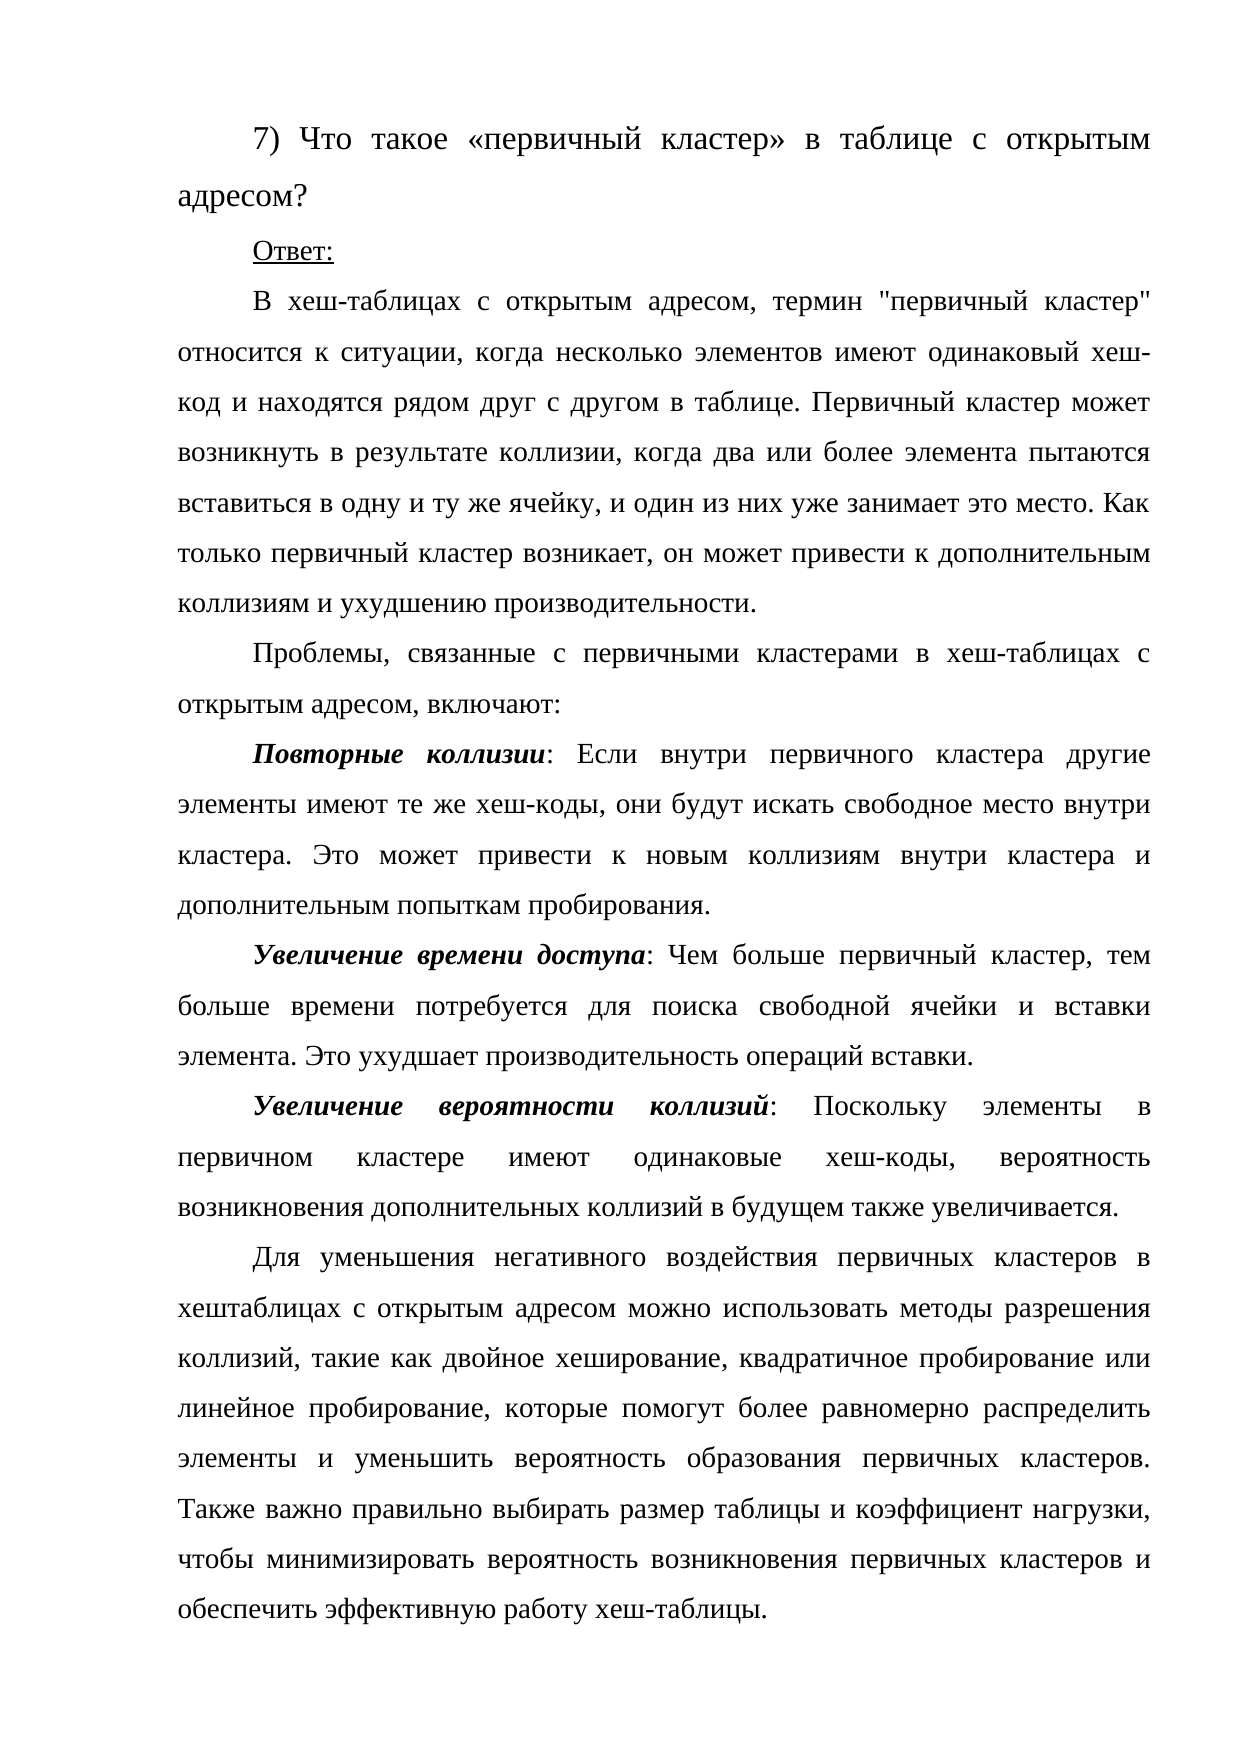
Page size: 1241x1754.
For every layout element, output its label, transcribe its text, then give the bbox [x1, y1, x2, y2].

text В хеш-таблицах с открытым адресом, термин "первичный кластер" относится к ситуации, когда несколько элементов имеют одинаковый хеш-код и находятся рядом друг с другом в таблице. Первичный кластер может возникнуть в результате коллизии, когда два или более элемента пытаются вставиться в одну и ту же ячейку, и один из них уже занимает это место. Как только первичный кластер возникает, он может привести к дополнительным коллизиям и ухудшению производительности. [177, 283, 1152, 619]
text Увеличение вероятности коллизий: Поскольку элементы в первичном кластере имеют одинаковые хеш-коды, вероятность возникновения дополнительных коллизий в будущем также увеличивается. [177, 1088, 1152, 1223]
text Повторные коллизии: Если внутри первичного кластера другие элементы имеют те же хеш-коды, они будут искать свободное место внутри кластера. Это может привести к новым коллизиям внутри кластера и дополнительным попыткам пробирования. [177, 736, 1152, 921]
text Ответ: [177, 233, 1152, 267]
text Для уменьшения негативного воздействия первичных кластеров в хештаблицах с открытым адресом можно использовать методы разрешения коллизий, такие как двойное хеширование, квадратичное пробирование или линейное пробирование, которые помогут более равномерно распределить элементы и уменьшить вероятность образования первичных кластеров. Также важно правильно выбирать размер таблицы и коэффициент нагрузки, чтобы минимизировать вероятность возникновения первичных кластеров и обеспечить эффективную работу хеш-таблицы. [177, 1239, 1152, 1625]
text Проблемы, связанные с первичными кластерами в хеш-таблицах с открытым адресом, включают: [177, 636, 1152, 719]
text Увеличение времени доступа: Чем больше первичный кластер, тем больше времени потребуется для поиска свободной ячейки и вставки элемента. Это ухудшает производительность операций вставки. [177, 937, 1152, 1072]
text 7) Что такое «первичный кластер» в таблице с открытым адресом? [177, 118, 1152, 214]
